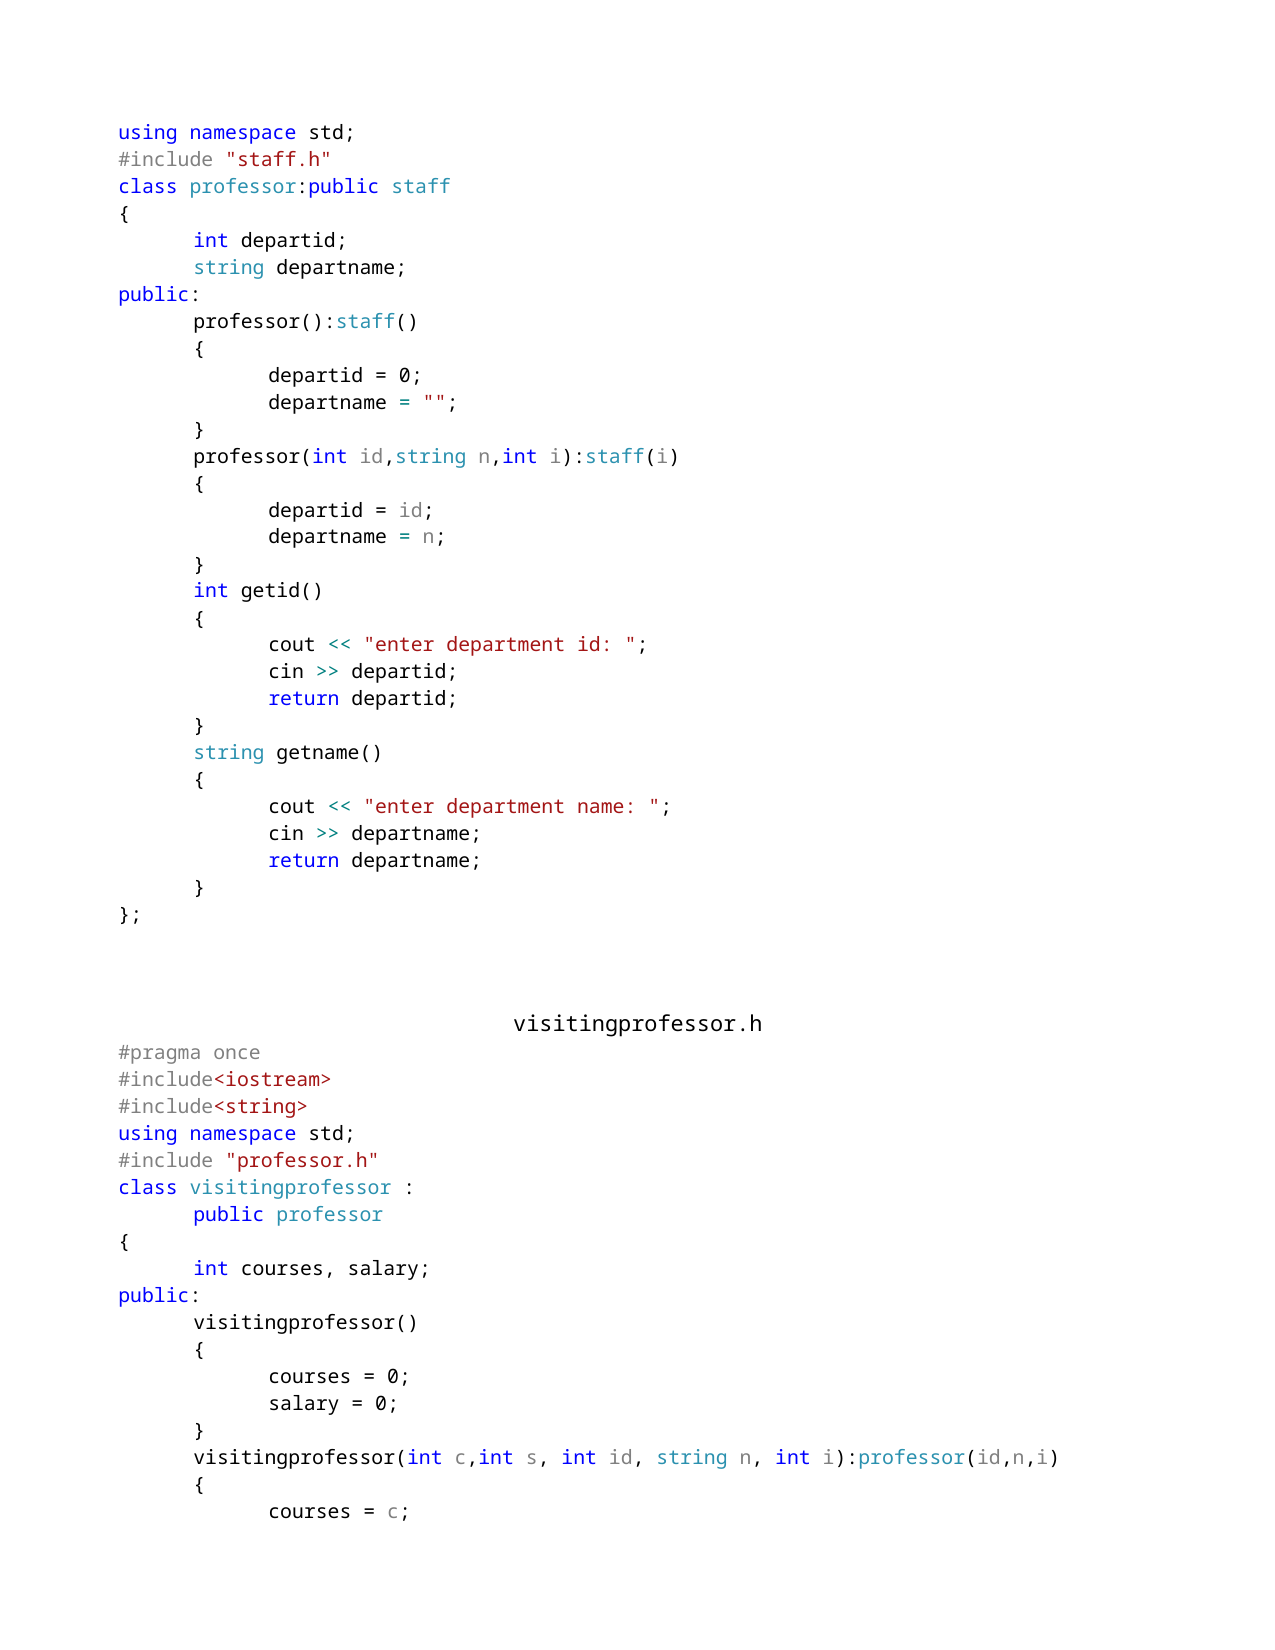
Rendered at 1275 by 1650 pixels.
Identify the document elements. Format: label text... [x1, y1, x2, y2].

text cout << "enter department id: "; [118, 631, 1157, 658]
text #include "staff.h" [118, 145, 1157, 172]
text } [118, 415, 1157, 442]
text visitingprofessor() [118, 1308, 1157, 1335]
text { [118, 1335, 1157, 1362]
text } [118, 1416, 1157, 1443]
text class professor:public staff [118, 172, 1157, 199]
text departid = id; [118, 496, 1157, 523]
text string departname; [118, 253, 1157, 280]
text class visitingprofessor : [118, 1173, 1157, 1200]
text professor():staff() [118, 307, 1157, 334]
text { [118, 469, 1157, 496]
text int departid; [118, 226, 1157, 253]
text { [118, 1227, 1157, 1254]
text #include<iostream> [118, 1065, 1157, 1092]
text public professor [118, 1200, 1157, 1227]
text { [118, 1470, 1157, 1497]
text #pragma once [118, 1038, 1157, 1065]
text using namespace std; [118, 1119, 1157, 1146]
text { [118, 766, 1157, 793]
text { [118, 334, 1157, 361]
text #include "professor.h" [118, 1146, 1157, 1173]
text professor(int id,string n,int i):staff(i) [118, 442, 1157, 469]
text public: [118, 280, 1157, 307]
text cin >> departid; [118, 658, 1157, 685]
text public: [118, 1281, 1157, 1308]
text return departname; [118, 847, 1157, 873]
text departname = ""; [118, 388, 1157, 415]
text int getid() [118, 577, 1157, 604]
text salary = 0; [118, 1389, 1157, 1416]
text } [118, 873, 1157, 901]
text departname = n; [118, 523, 1157, 550]
text departid = 0; [118, 361, 1157, 388]
text }; [118, 901, 1157, 927]
text visitingprofessor.h [118, 1008, 1157, 1038]
text int courses, salary; [118, 1254, 1157, 1281]
text using namespace std; [118, 118, 1157, 145]
text courses = c; [118, 1497, 1157, 1524]
text cout << "enter department name: "; [118, 793, 1157, 819]
text { [118, 604, 1157, 631]
text #include<string> [118, 1092, 1157, 1119]
text { [118, 199, 1157, 226]
text visitingprofessor(int c,int s, int id, string n, int i):professor(id,n,i) [118, 1443, 1157, 1470]
text courses = 0; [118, 1362, 1157, 1389]
text string getname() [118, 739, 1157, 766]
text cin >> departname; [118, 819, 1157, 847]
text return departid; [118, 685, 1157, 712]
text } [118, 550, 1157, 577]
text } [118, 712, 1157, 739]
